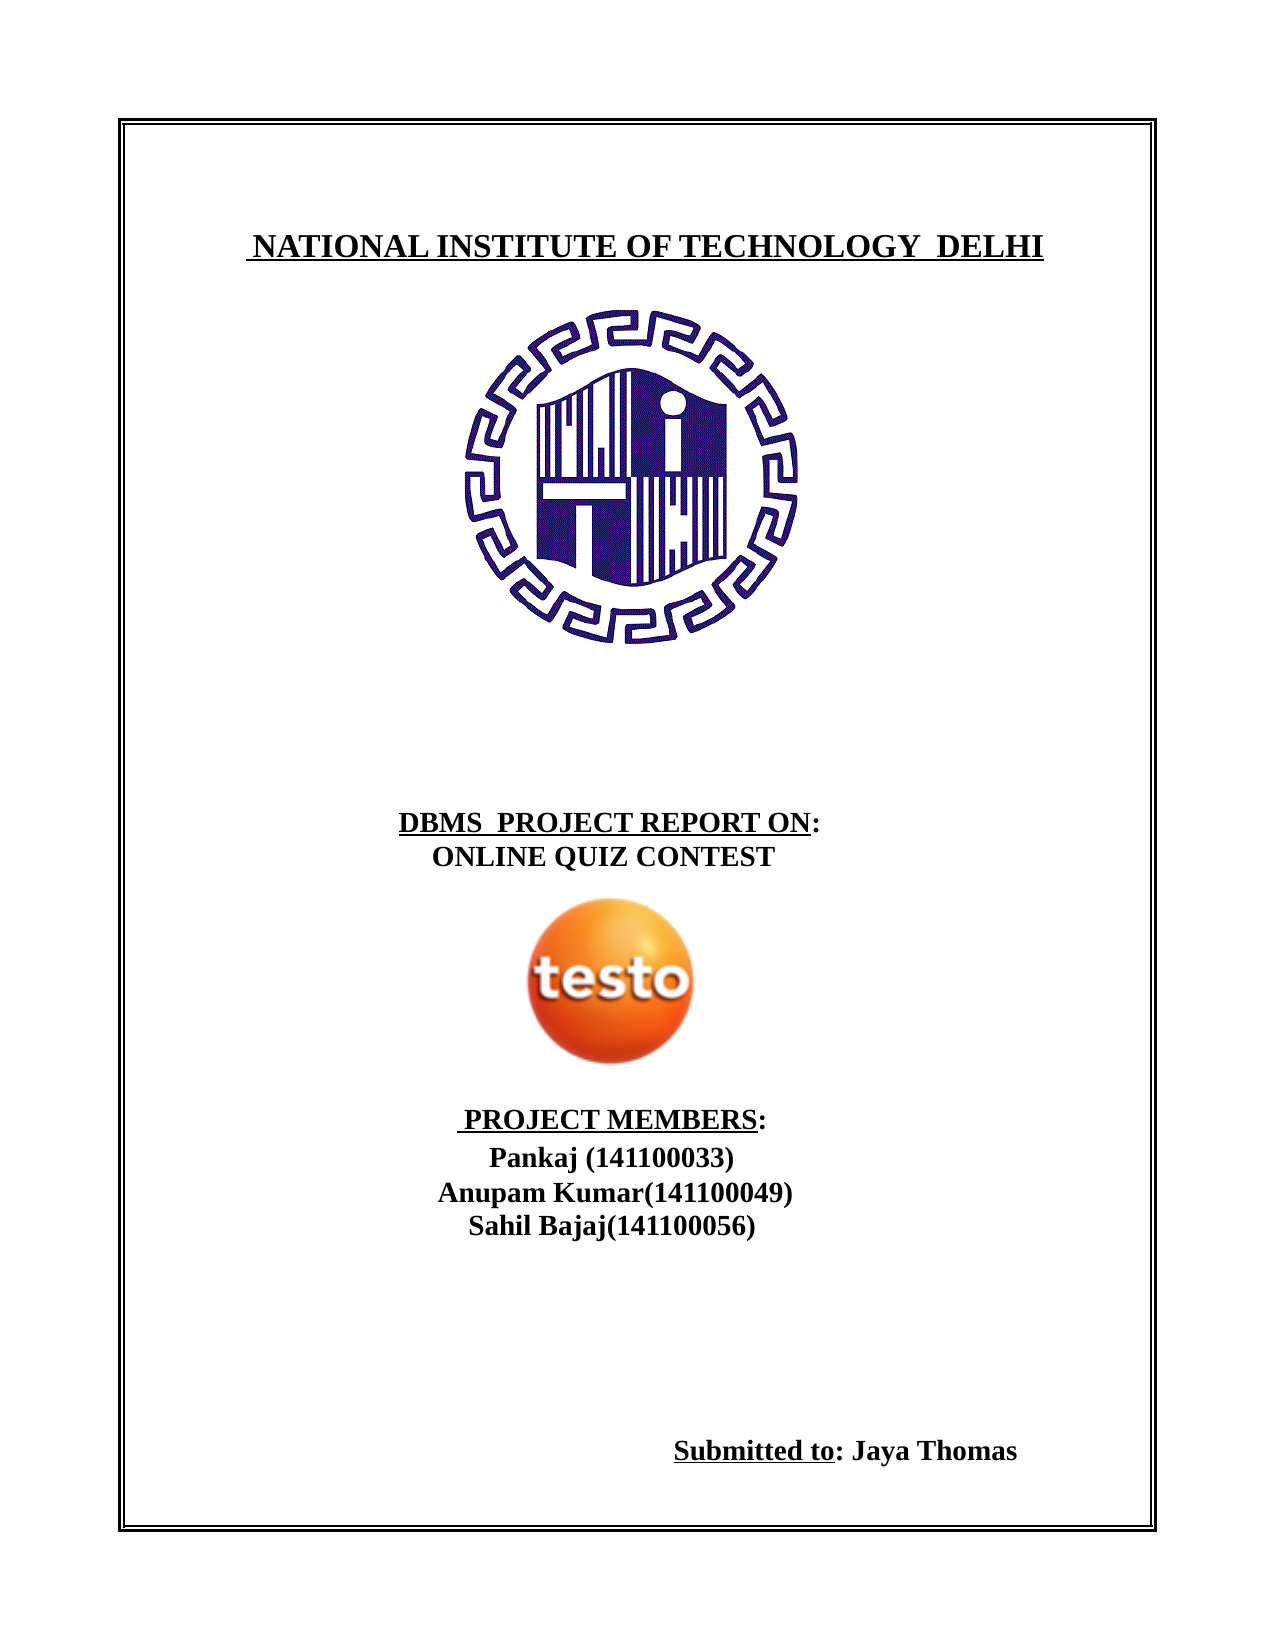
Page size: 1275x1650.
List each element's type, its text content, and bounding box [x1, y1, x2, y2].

text Pankaj (141100033) [140, 1137, 1135, 1175]
picture [464, 310, 798, 644]
text PROJECT MEMBERS: [140, 1098, 1135, 1137]
text DBMS PROJECT REPORT ON: [140, 801, 1135, 839]
text Submitted to: Jaya Thomas [140, 1429, 1135, 1467]
text ONLINE QUIZ CONTEST [140, 839, 1135, 873]
text NATIONAL INSTITUTE OF TECHNOLOGY DELHI [140, 226, 1135, 264]
picture [503, 895, 719, 1066]
text Anupam Kumar(141100049) [140, 1175, 1135, 1208]
text Sahil Bajaj(141100056) [140, 1208, 1135, 1242]
